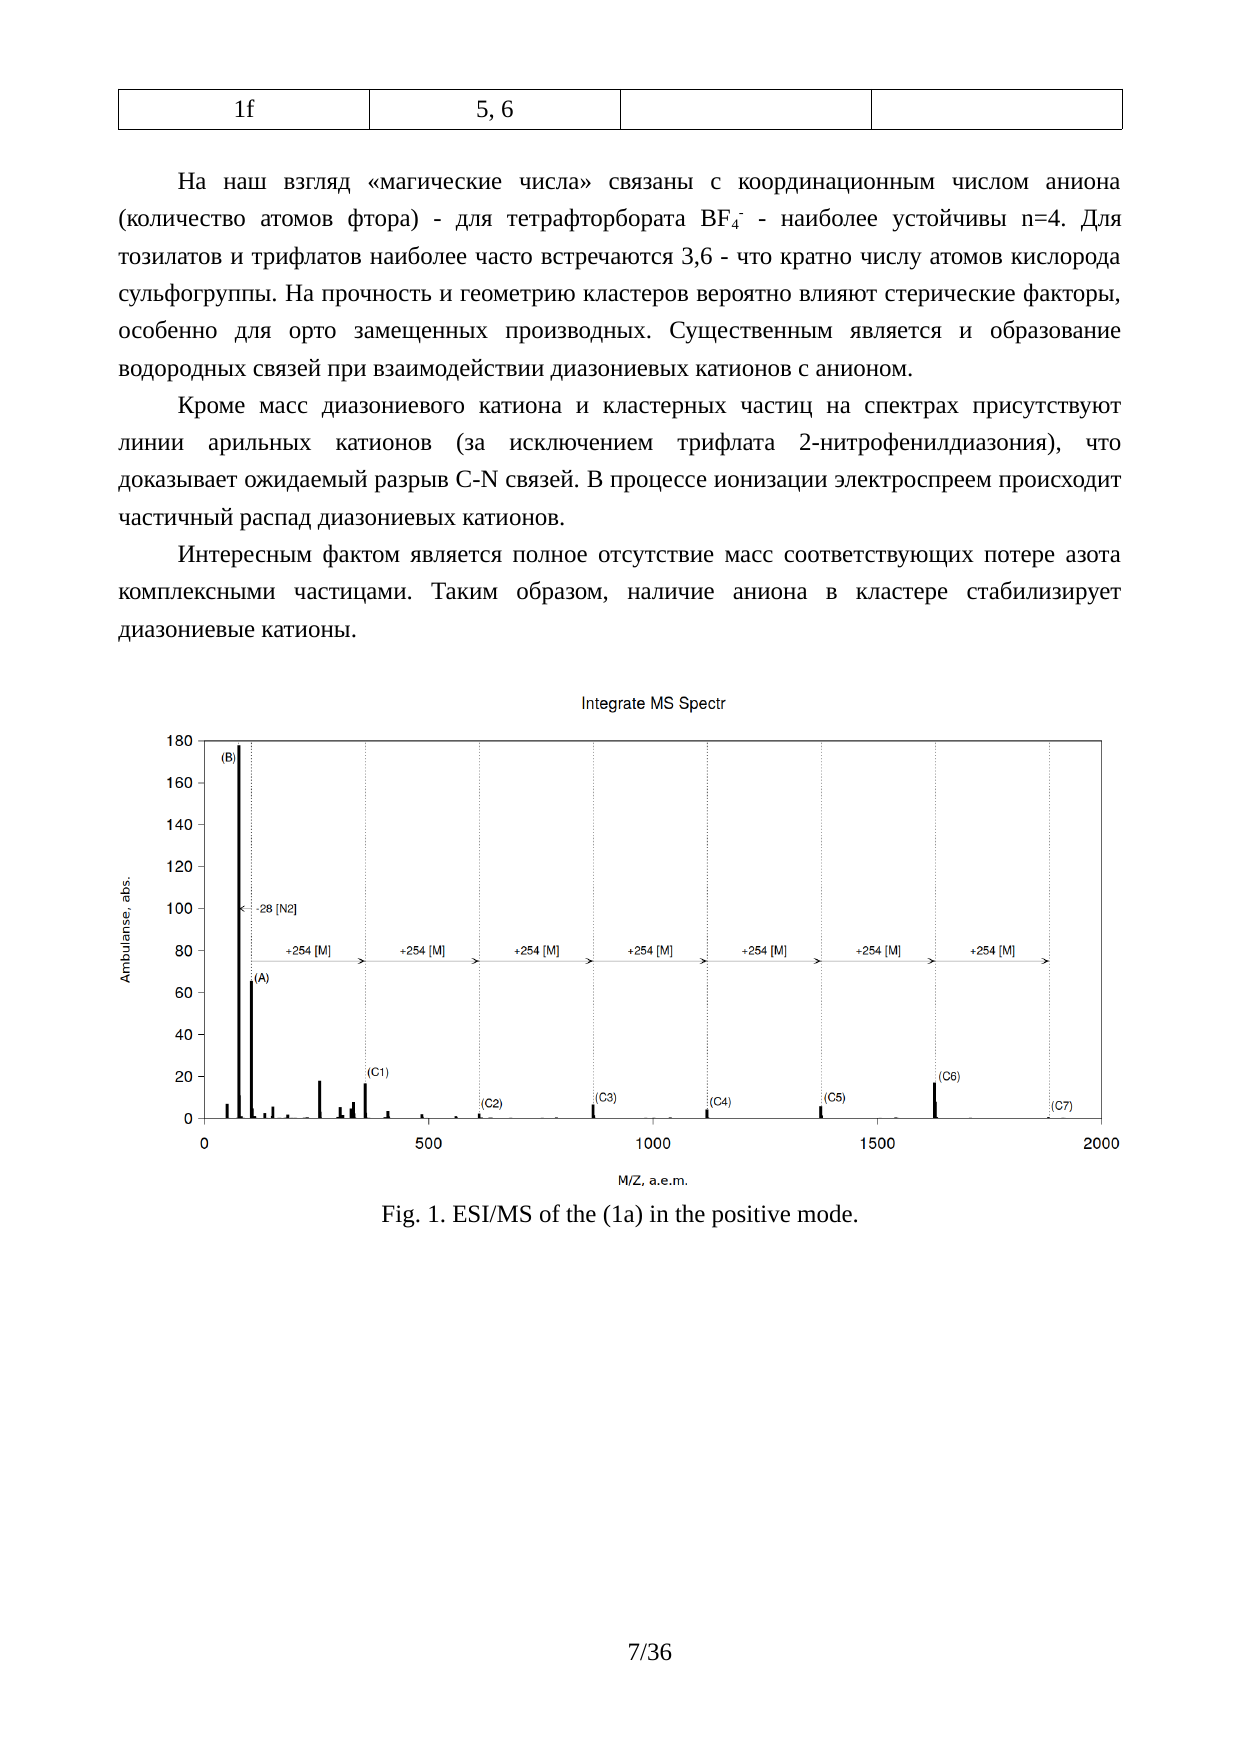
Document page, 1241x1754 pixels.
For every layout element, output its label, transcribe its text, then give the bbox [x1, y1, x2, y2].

text Интересным фактом является полное отсутствие масс соответствующих потере азота комплексными частицами. Таким образом, наличие аниона в кластере стабилизирует диазониевые катионы. [118, 539, 1122, 642]
table_cell 5, 6 [370, 90, 620, 129]
table_cell [872, 90, 1122, 129]
text Fig. 1. ESI/MS of the (1a) in the positive mode. [118, 1199, 1122, 1228]
picture [118, 688, 1123, 1191]
table_cell [621, 90, 871, 129]
text Кроме масс диазониевого катиона и кластерных частиц на спектрах присутствуют линии арильных катионов (за исключением трифлата 2-нитрофенилдиазония), что доказывает ожидаемый разрыв C-N связей. В процессе ионизации электроспреем происходит частичный распад диазониевых катионов. [118, 390, 1122, 531]
text На наш взгляд «магические числа» связаны с координационным числом аниона (количество атомов фтора) - для тетрафторбората BF4- - наиболее устойчивы n=4. Для тозилатов и трифлатов наиболее часто встречаются 3,6 - что кратно числу атомов кислорода сульфогруппы. На прочность и геометрию кластеров вероятно влияют стерические факторы, особенно для орто замещенных производных. Существенным является и образование водородных связей при взаимодействии диазониевых катионов с анионом. [118, 166, 1122, 381]
table_cell 1f [119, 90, 369, 129]
